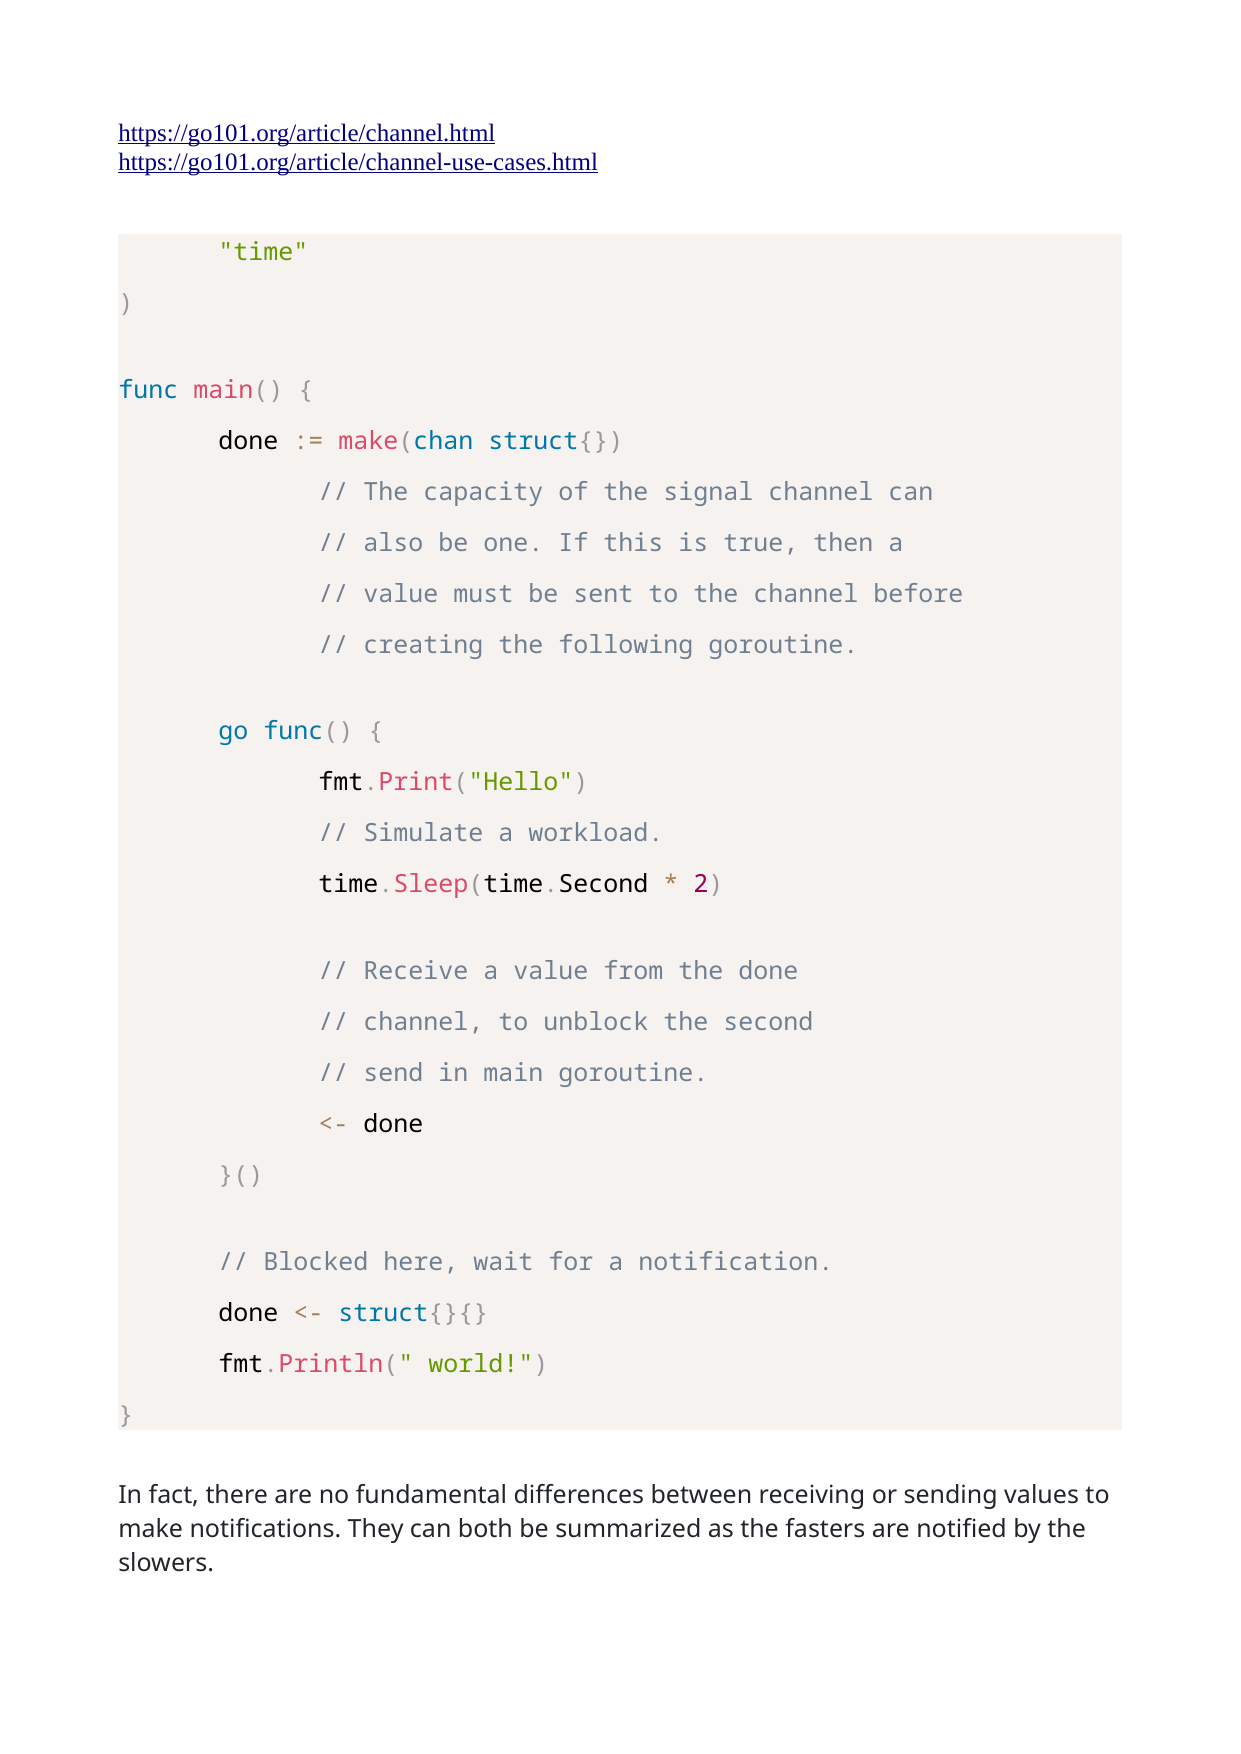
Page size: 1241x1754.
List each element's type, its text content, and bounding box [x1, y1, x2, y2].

text time.Sleep(time.Second * 2) [118, 866, 1122, 900]
text }() [118, 1157, 1122, 1191]
text // channel, to unblock the second [118, 1004, 1122, 1038]
text done <- struct{}{} [118, 1294, 1122, 1328]
text <- done [118, 1106, 1122, 1140]
text func main() { [118, 371, 1122, 405]
text // Blocked here, wait for a notification. [118, 1243, 1122, 1277]
text // also be one. If this is true, then a [118, 524, 1122, 558]
text // Receive a value from the done [118, 953, 1122, 987]
text fmt.Print("Hello") [118, 764, 1122, 798]
text } [118, 1396, 1122, 1430]
text // Simulate a workload. [118, 815, 1122, 849]
text // send in main goroutine. [118, 1055, 1122, 1089]
text done := make(chan struct{}) [118, 422, 1122, 456]
text go func() { [118, 713, 1122, 747]
text fmt.Println(" world!") [118, 1345, 1122, 1379]
text // The capacity of the signal channel can [118, 473, 1122, 507]
text // value must be sent to the channel before [118, 576, 1122, 609]
text ) [118, 285, 1122, 319]
text "time" [118, 234, 1122, 268]
text In fact, there are no fundamental differences between receiving or sending values to make notifications. They can both be summarized as the fasters are notified by the slowers. [118, 1477, 1122, 1579]
text // creating the following goroutine. [118, 627, 1122, 661]
